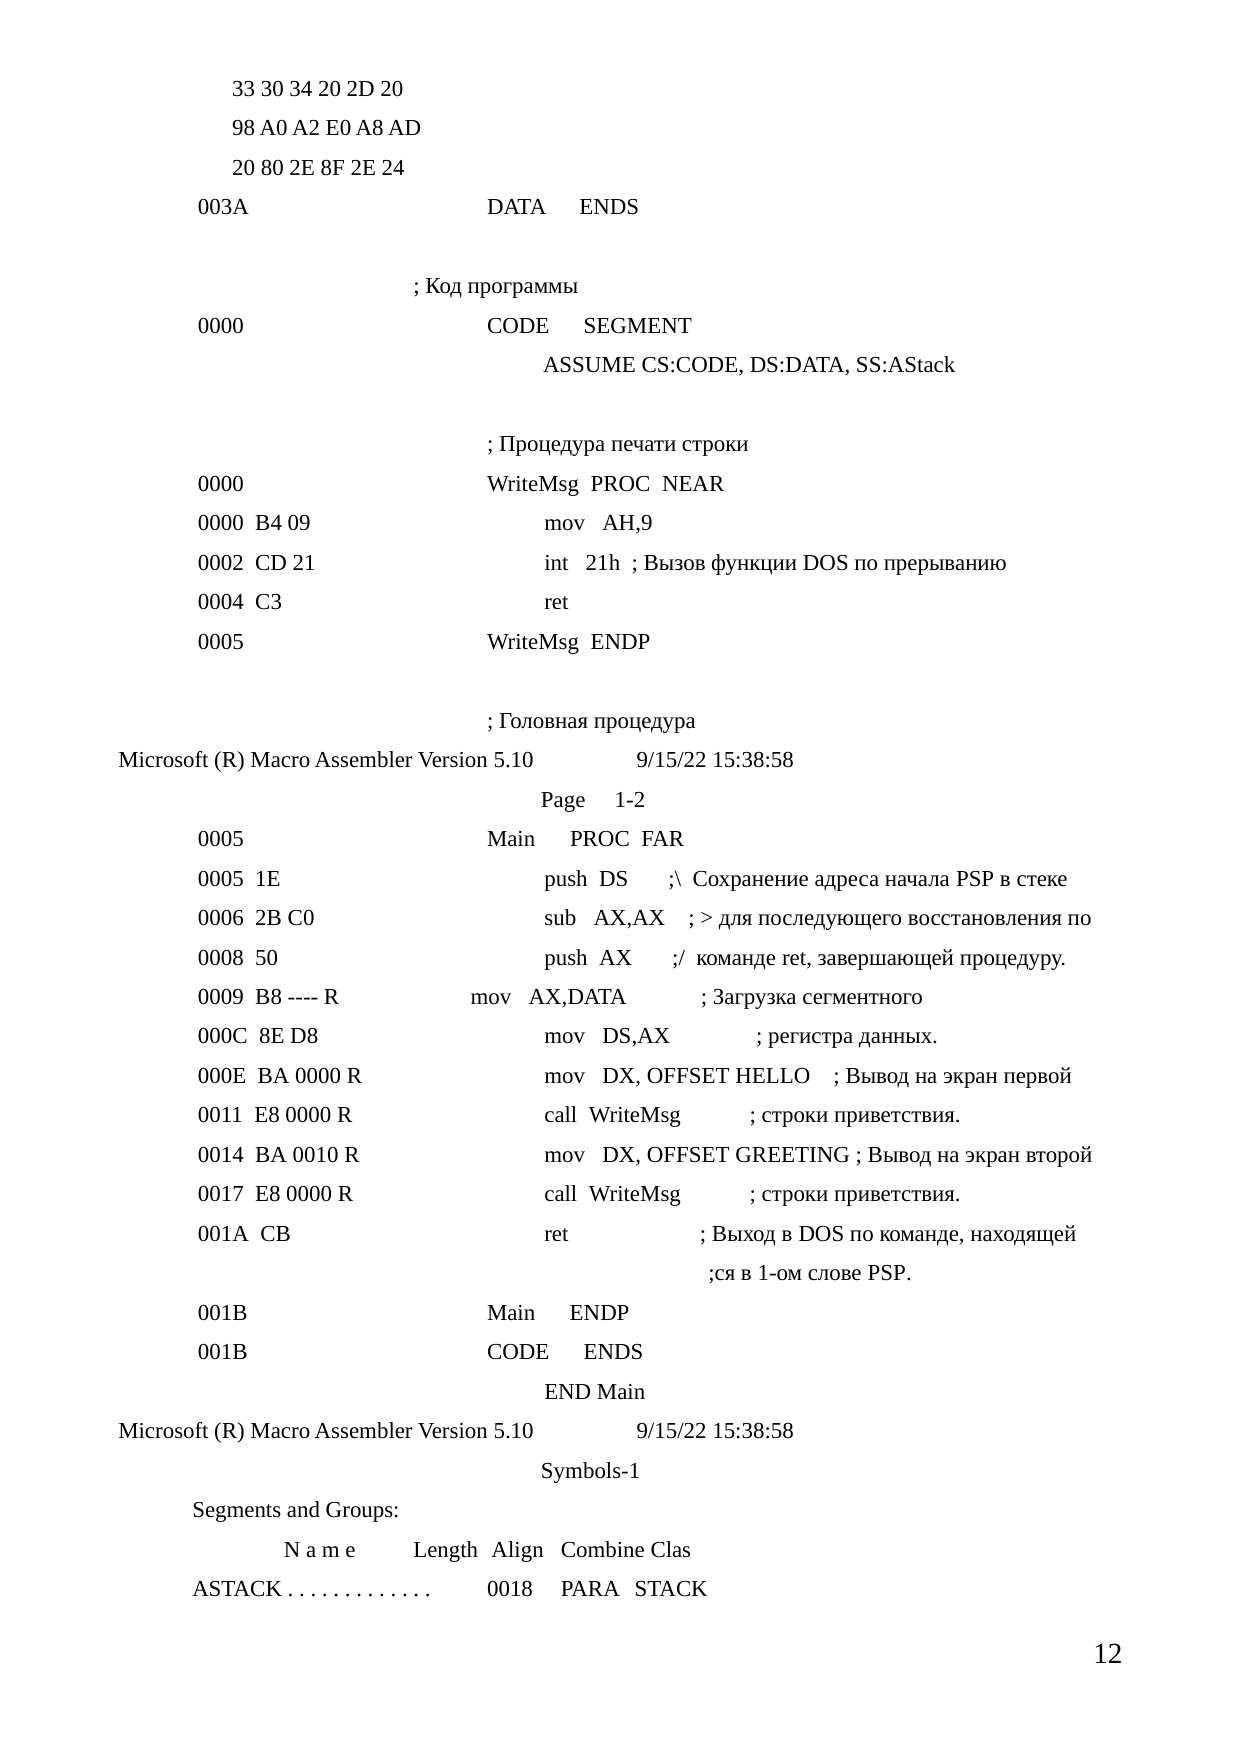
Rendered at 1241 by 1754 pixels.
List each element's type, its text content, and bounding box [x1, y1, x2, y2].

text 0009 B8 ---- R mov AX,DATA ; Загрузка сегментного [118, 983, 1122, 1009]
text 0000 B4 09 mov AH,9 [118, 509, 1122, 536]
text 0008 50 push AX ;/ команде ret, завершающей процедуру. [118, 943, 1122, 970]
text Symbols-1 [118, 1457, 1122, 1483]
text 0005 Main PROC FAR [118, 825, 1122, 851]
text ASTACK . . . . . . . . . . . . . 0018 PARA STACK [118, 1575, 1122, 1602]
text 003A DATA ENDS [118, 193, 1122, 220]
text ;ся в 1-ом слове PSP. [118, 1259, 1122, 1286]
text 20 80 2E 8F 2E 24 [118, 154, 1122, 180]
text 000E BA 0000 R mov DX, OFFSET HELLO ; Вывод на экран первой [118, 1062, 1122, 1088]
text Microsoft (R) Macro Assembler Version 5.10 9/15/22 15:38:58 [118, 1417, 1122, 1444]
text 0011 E8 0000 R call WriteMsg ; строки приветствия. [118, 1101, 1122, 1128]
text END Main [118, 1378, 1122, 1404]
text Segments and Groups: [118, 1496, 1122, 1523]
text 0006 2B C0 sub AX,AX ; > для последующего восстановления по [118, 904, 1122, 930]
text 001B CODE ENDS [118, 1338, 1122, 1365]
text 0000 WriteMsg PROC NEAR [118, 470, 1122, 496]
text Page 1-2 [118, 786, 1122, 812]
text ASSUME CS:CODE, DS:DATA, SS:AStack [118, 351, 1122, 378]
text 0000 CODE SEGMENT [118, 312, 1122, 338]
text ; Процедура печати строки [118, 430, 1122, 457]
text 001B Main ENDP [118, 1299, 1122, 1325]
text ; Код программы [118, 272, 1122, 299]
text 98 A0 A2 E0 A8 AD [118, 114, 1122, 141]
text N a m e Length Align Combine Clas [118, 1536, 1122, 1562]
text 000C 8E D8 mov DS,AX ; регистра данных. [118, 1022, 1122, 1049]
text 0017 E8 0000 R call WriteMsg ; строки приветствия. [118, 1180, 1122, 1207]
text Microsoft (R) Macro Assembler Version 5.10 9/15/22 15:38:58 [118, 746, 1122, 772]
text 33 30 34 20 2D 20 [118, 75, 1122, 101]
text 0005 1E push DS ;\ Сохранение адреса начала PSP в стеке [118, 864, 1122, 891]
text 0005 WriteMsg ENDP [118, 628, 1122, 654]
text 0004 C3 ret [118, 588, 1122, 614]
text 0002 CD 21 int 21h ; Вызов функции DOS по прерыванию [118, 549, 1122, 575]
text 001A CB ret ; Выход в DOS по команде, находящей [118, 1220, 1122, 1246]
text ; Головная процедура [118, 707, 1122, 733]
text 0014 BA 0010 R mov DX, OFFSET GREETING ; Вывод на экран второй [118, 1141, 1122, 1167]
